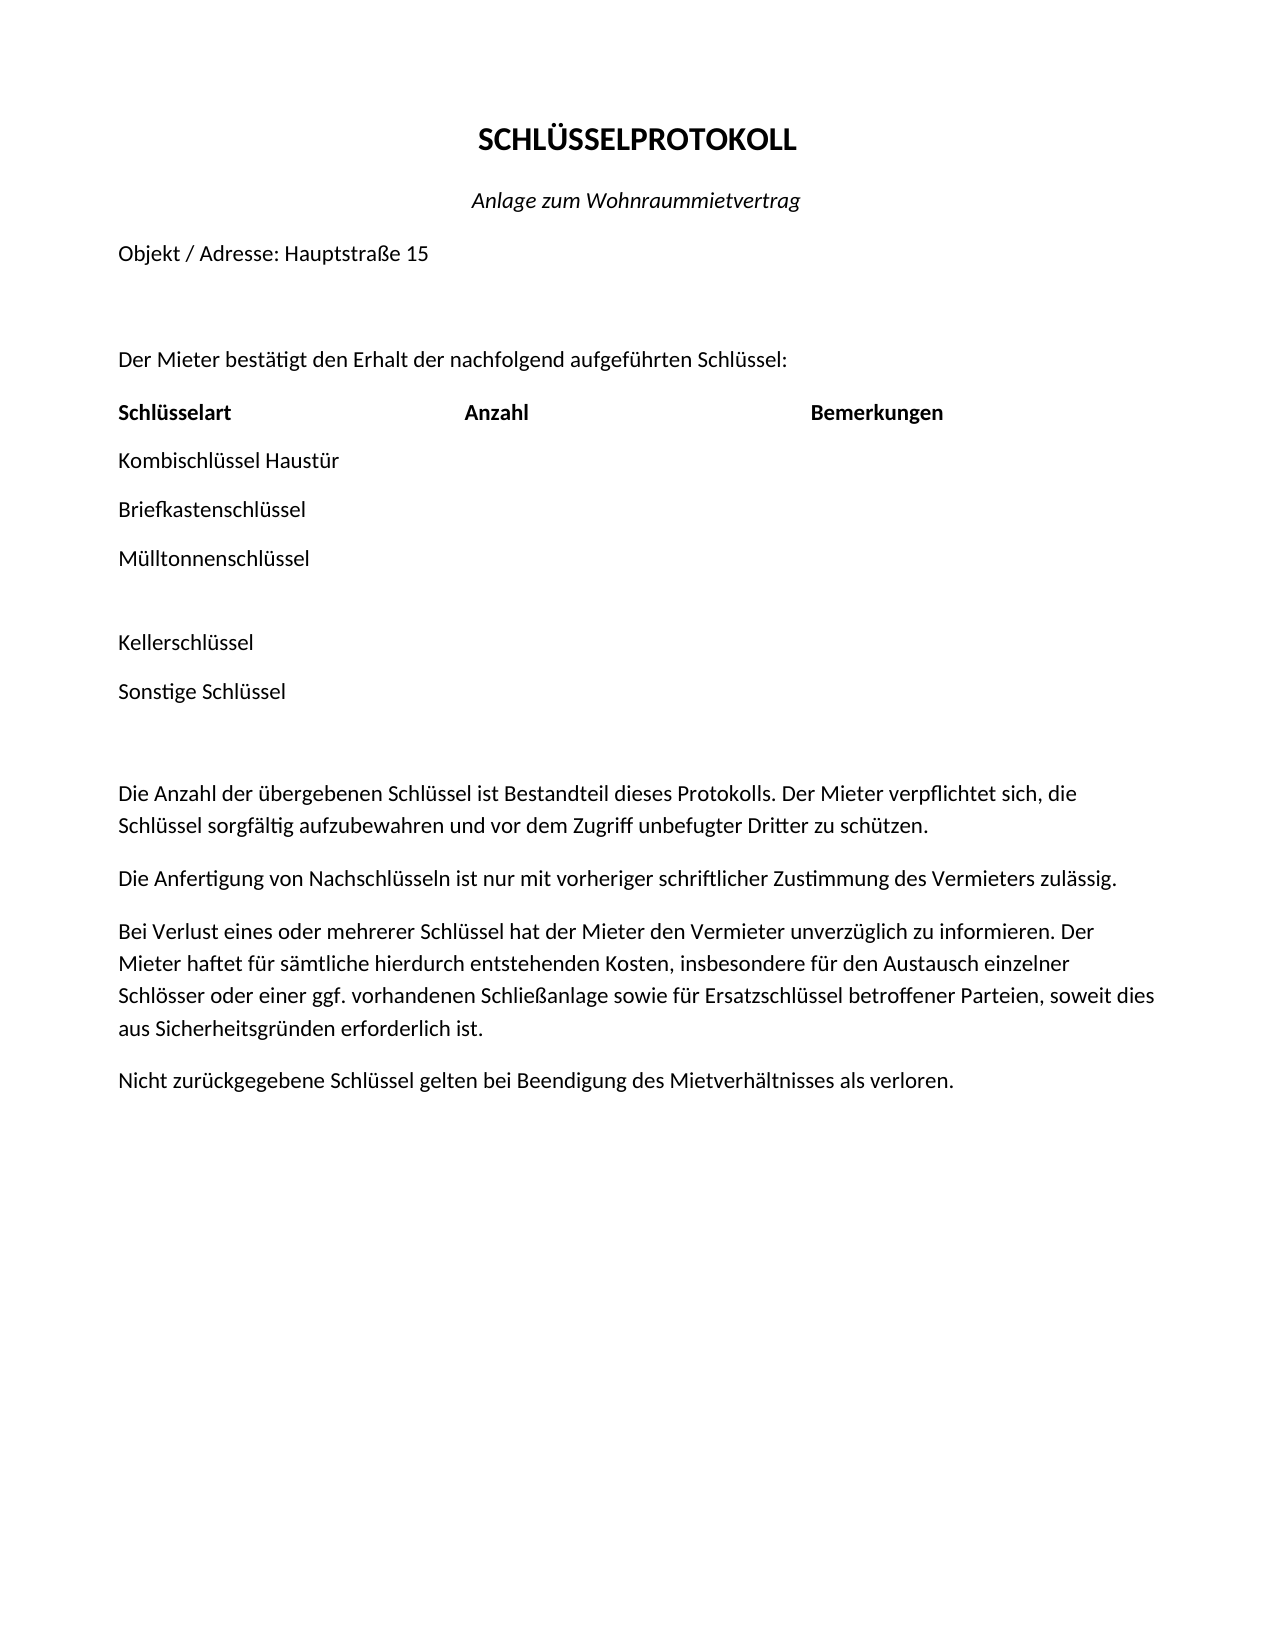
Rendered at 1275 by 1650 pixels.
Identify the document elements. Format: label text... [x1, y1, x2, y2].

table_cell Kombischlüssel Haustür [107, 447, 453, 496]
table_header Schlüsselart [107, 398, 453, 447]
table_cell [799, 496, 1146, 544]
text Der Mieter bestätigt den Erhalt der nachfolgend aufgeführten Schlüssel: [118, 345, 1157, 373]
table_cell [453, 628, 799, 677]
table_cell [453, 496, 799, 544]
table_cell [453, 544, 799, 628]
table_cell [453, 677, 799, 726]
table_header Bemerkungen [799, 398, 1146, 447]
text Die Anfertigung von Nachschlüsseln ist nur mit vorheriger schriftlicher Zustimmung des Vermieters zulässig. [118, 864, 1157, 892]
table_cell Mülltonnenschlüssel [107, 544, 453, 628]
text Nicht zurückgegebene Schlüssel gelten bei Beendigung des Mietverhältnisses als verloren. [118, 1067, 1157, 1095]
table_cell [799, 628, 1146, 677]
table_cell Briefkastenschlüssel [107, 496, 453, 544]
table_cell [799, 677, 1146, 726]
text Anlage zum Wohnraummietvertrag [118, 186, 1157, 214]
table_header Anzahl [453, 398, 799, 447]
table_cell [799, 544, 1146, 628]
table_cell [799, 447, 1146, 496]
table_cell Sonstige Schlüssel [107, 677, 453, 726]
text SCHLÜSSELPROTOKOLL [118, 118, 1157, 159]
text Die Anzahl der übergebenen Schlüssel ist Bestandteil dieses Protokolls. Der Mieter verpflichtet sich, die Schlüssel sorgfältig aufzubewahren und vor dem Zugriff unbefugter Dritter zu schützen. [118, 779, 1157, 839]
table_cell Kellerschlüssel [107, 628, 453, 677]
table_cell [453, 447, 799, 496]
text Bei Verlust eines oder mehrerer Schlüssel hat der Mieter den Vermieter unverzüglich zu informieren. Der Mieter haftet für sämtliche hierdurch entstehenden Kosten, insbesondere für den Austausch einzelner Schlösser oder einer ggf. vorhandenen Schließanlage sowie für Ersatzschlüssel betroffener Parteien, soweit dies aus Sicherheitsgründen erforderlich ist. [118, 917, 1157, 1042]
text Objekt / Adresse: Hauptstraße 15 [118, 239, 1157, 267]
